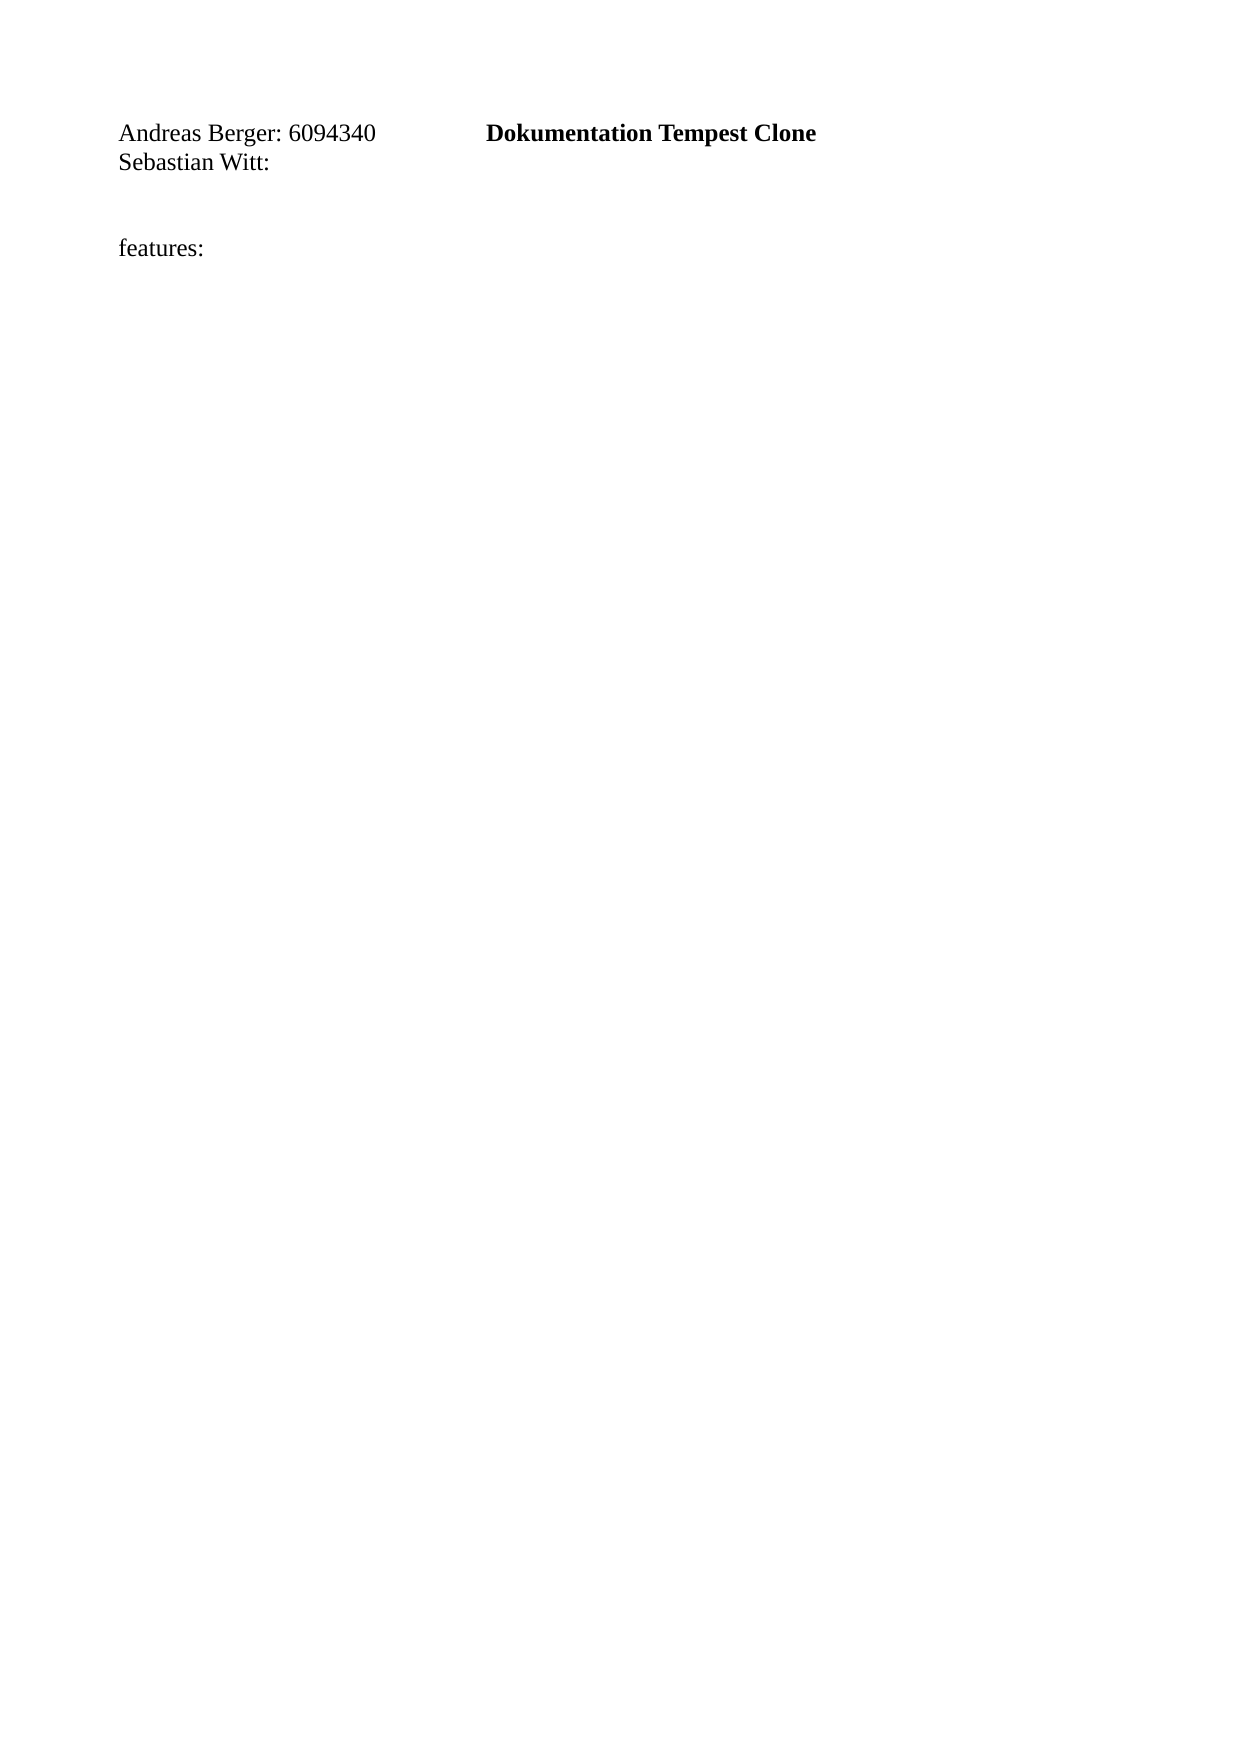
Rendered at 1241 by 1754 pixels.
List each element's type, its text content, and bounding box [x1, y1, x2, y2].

text Sebastian Witt: [118, 147, 1122, 176]
text Andreas Berger: 6094340 Dokumentation Tempest Clone [118, 118, 1122, 147]
text features: [118, 233, 1122, 262]
